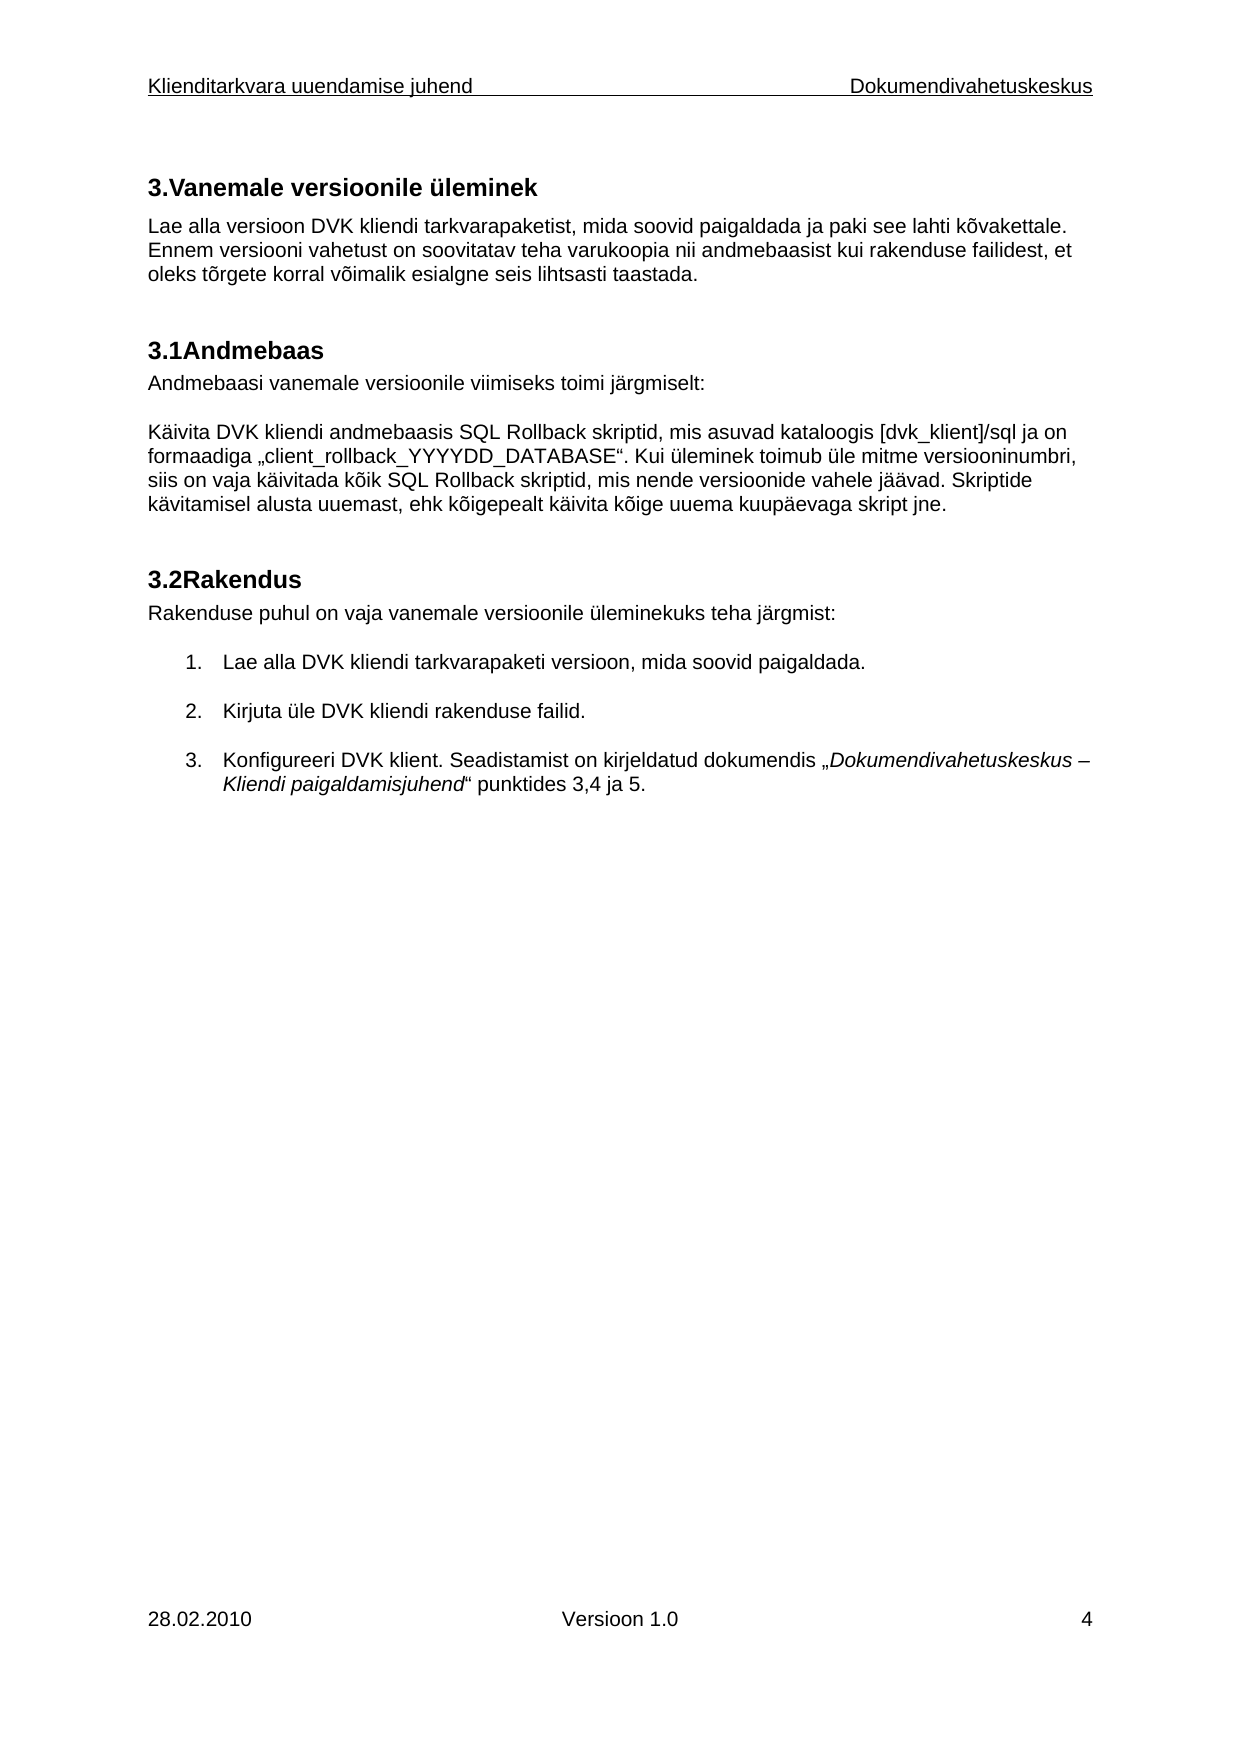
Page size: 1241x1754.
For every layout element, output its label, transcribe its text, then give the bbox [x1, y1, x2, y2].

subtitle Vanemale versioonile üleminek [148, 173, 1093, 201]
text Lae alla versioon DVK kliendi tarkvarapaketist, mida soovid paigaldada ja paki see lahti kõvakettale. Ennem versiooni vahetust on soovitatav teha varukoopia nii andmebaasist kui rakenduse failidest, et oleks tõrgete korral võimalik esialgne seis lihtsasti taastada. [148, 214, 1093, 286]
text Andmebaasi vanemale versioonile viimiseks toimi järgmiselt: [148, 371, 1093, 395]
subtitle Andmebaas [148, 336, 1093, 364]
subtitle Rakendus [148, 566, 1093, 594]
list Kirjuta üle DVK kliendi rakenduse failid. [185, 698, 1093, 722]
list Konfigureeri DVK klient. Seadistamist on kirjeldatud dokumendis „Dokumendivahetuskeskus – Kliendi paigaldamisjuhend“ punktides 3,4 ja 5. [185, 747, 1093, 795]
list Lae alla DVK kliendi tarkvarapaketi versioon, mida soovid paigaldada. [185, 649, 1093, 673]
text Käivita DVK kliendi andmebaasis SQL Rollback skriptid, mis asuvad kataloogis [dvk_klient]/sql ja on formaadiga „client_rollback_YYYYDD_DATABASE“. Kui üleminek toimub üle mitme versiooninumbri, siis on vaja käivitada kõik SQL Rollback skriptid, mis nende versioonide vahele jäävad. Skriptide kävitamisel alusta uuemast, ehk kõigepealt käivita kõige uuema kuupäevaga skript jne. [148, 420, 1093, 516]
text Rakenduse puhul on vaja vanemale versioonile üleminekuks teha järgmist: [148, 601, 1093, 624]
